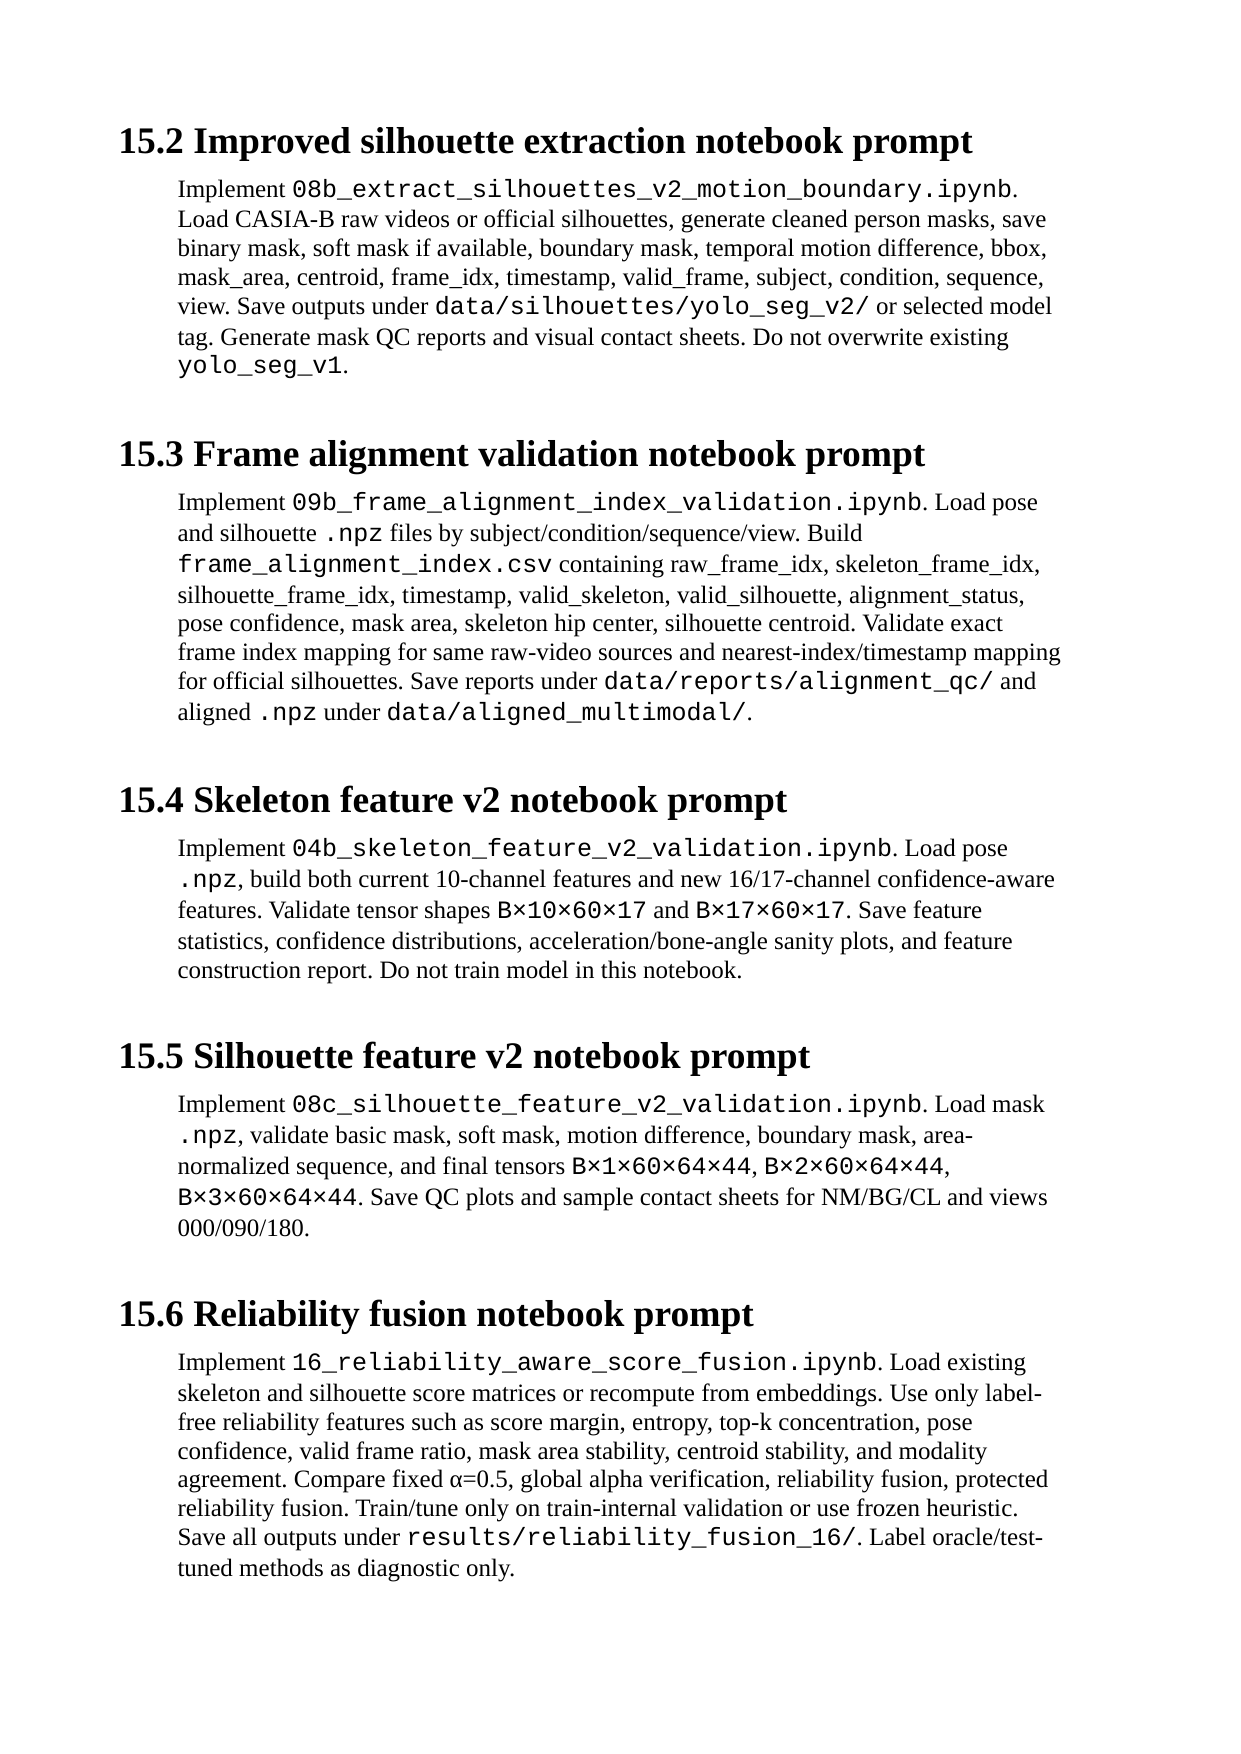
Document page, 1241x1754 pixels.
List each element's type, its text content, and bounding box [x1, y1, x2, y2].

subtitle 15.4 Skeleton feature v2 notebook prompt [118, 778, 1122, 821]
subtitle 15.6 Reliability fusion notebook prompt [118, 1292, 1122, 1335]
text Implement 08c_silhouette_feature_v2_validation.ipynb. Load mask .npz, validate basic mask, soft mask, motion difference, boundary mask, area-normalized sequence, and final tensors B×1×60×64×44, B×2×60×64×44, B×3×60×64×44. Save QC plots and sample contact sheets for NM/BG/CL and views 000/090/180. [177, 1089, 1063, 1242]
subtitle 15.5 Silhouette feature v2 notebook prompt [118, 1034, 1122, 1077]
subtitle 15.3 Frame alignment validation notebook prompt [118, 432, 1122, 475]
text Implement 09b_frame_alignment_index_validation.ipynb. Load pose and silhouette .npz files by subject/condition/sequence/view. Build frame_alignment_index.csv containing raw_frame_idx, skeleton_frame_idx, silhouette_frame_idx, timestamp, valid_skeleton, valid_silhouette, alignment_status, pose confidence, mask area, skeleton hip center, silhouette centroid. Validate exact frame index mapping for same raw-video sources and nearest-index/timestamp mapping for official silhouettes. Save reports under data/reports/alignment_qc/ and aligned .npz under data/aligned_multimodal/. [177, 487, 1063, 728]
text Implement 16_reliability_aware_score_fusion.ipynb. Load existing skeleton and silhouette score matrices or recompute from embeddings. Use only label-free reliability features such as score margin, entropy, top-k concentration, pose confidence, valid frame ratio, mask area stability, centroid stability, and modality agreement. Compare fixed α=0.5, global alpha verification, reliability fusion, protected reliability fusion. Train/tune only on train-internal validation or use frozen heuristic. Save all outputs under results/reliability_fusion_16/. Label oracle/test-tuned methods as diagnostic only. [177, 1347, 1063, 1582]
subtitle 15.2 Improved silhouette extraction notebook prompt [118, 118, 1122, 161]
text Implement 04b_skeleton_feature_v2_validation.ipynb. Load pose .npz, build both current 10-channel features and new 16/17-channel confidence-aware features. Validate tensor shapes B×10×60×17 and B×17×60×17. Save feature statistics, confidence distributions, acceleration/bone-angle sanity plots, and feature construction report. Do not train model in this notebook. [177, 833, 1063, 983]
text Implement 08b_extract_silhouettes_v2_motion_boundary.ipynb. Load CASIA-B raw videos or official silhouettes, generate cleaned person masks, save binary mask, soft mask if available, boundary mask, temporal motion difference, bbox, mask_area, centroid, frame_idx, timestamp, valid_frame, subject, condition, sequence, view. Save outputs under data/silhouettes/yolo_seg_v2/ or selected model tag. Generate mask QC reports and visual contact sheets. Do not overwrite existing yolo_seg_v1. [177, 174, 1063, 381]
